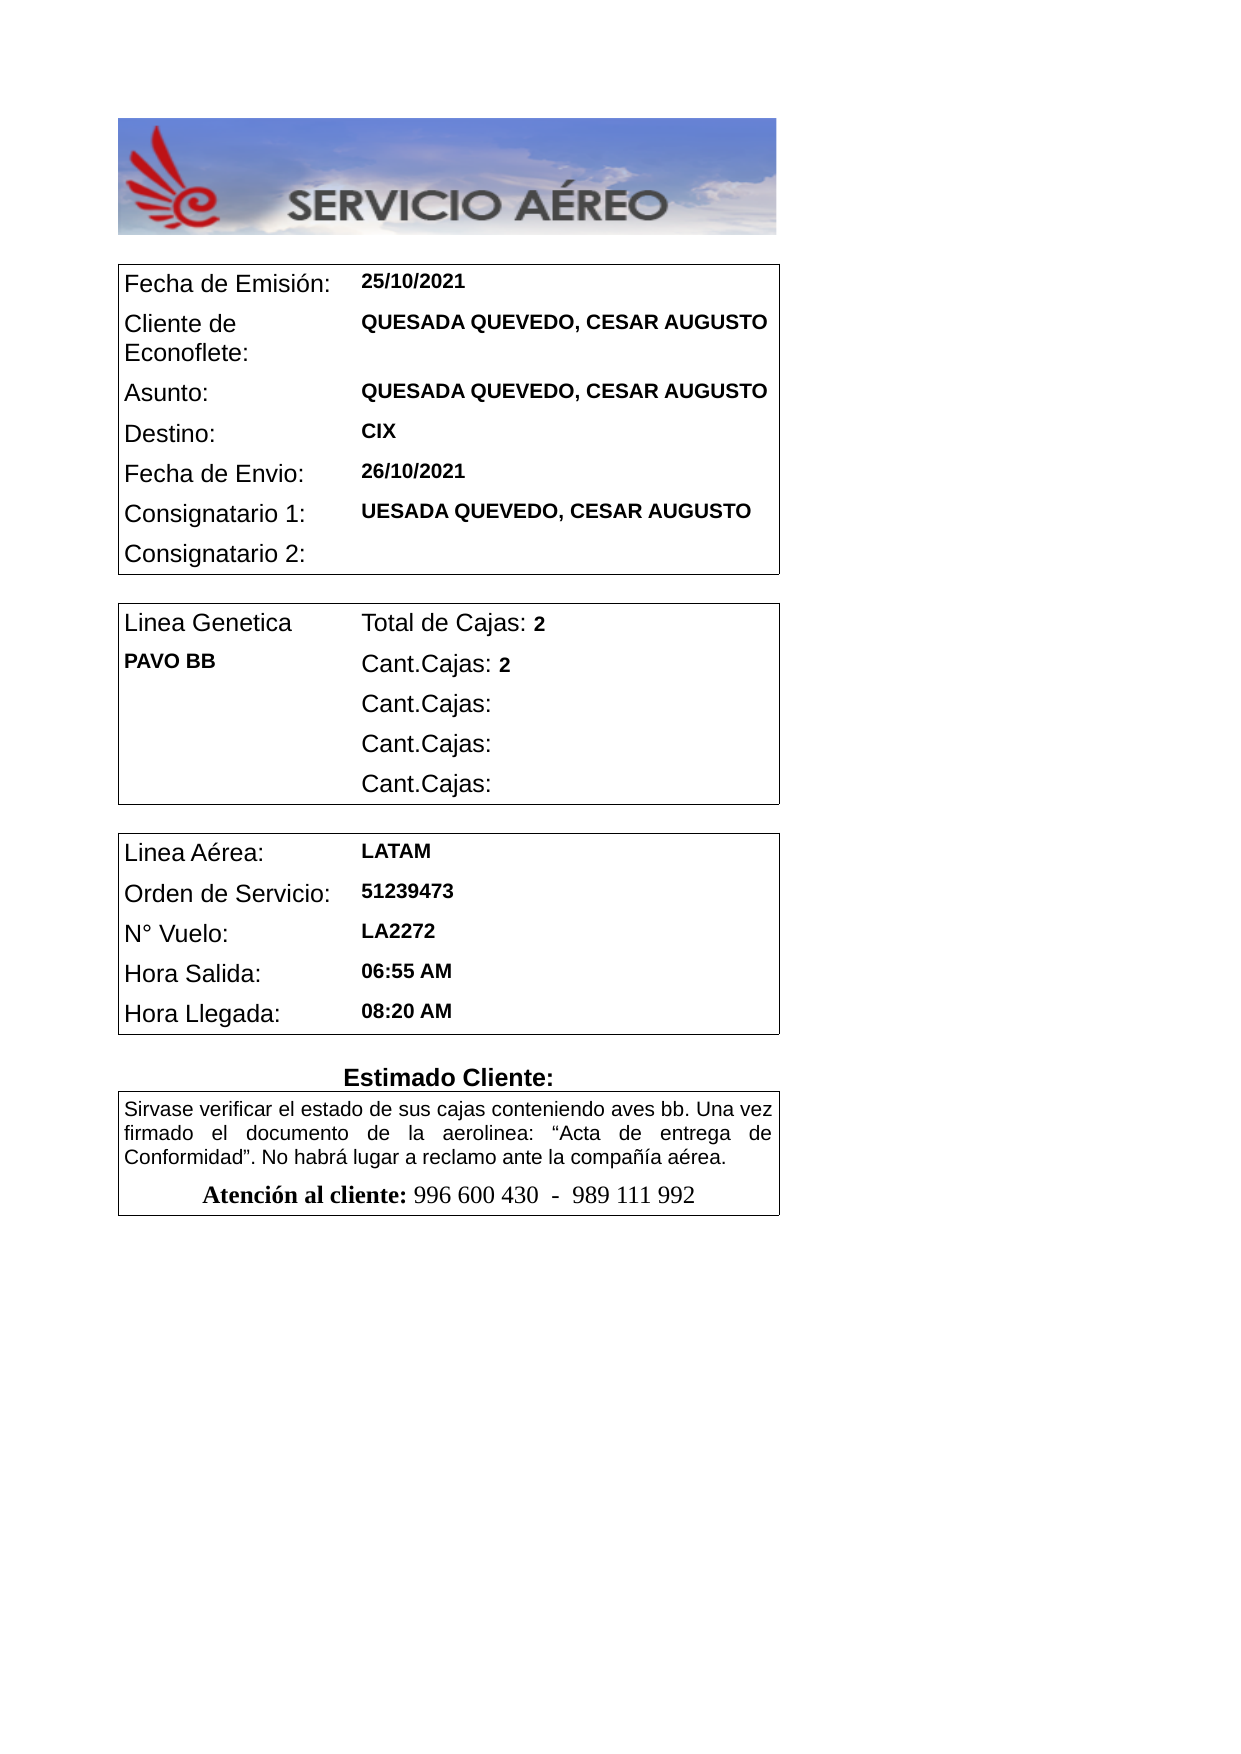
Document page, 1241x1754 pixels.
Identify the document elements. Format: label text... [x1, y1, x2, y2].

table_cell Hora Llegada: [119, 994, 356, 1034]
table_cell [118, 805, 356, 833]
table_cell [356, 805, 779, 833]
table_cell 08:20 AM [356, 994, 779, 1034]
table_cell Total de Cajas: 2 [356, 604, 779, 643]
table_cell PAVO BB [119, 643, 356, 683]
table_cell Cant.Cajas: [356, 723, 779, 763]
table_header 25/10/2021 [356, 265, 779, 304]
table_cell Hora Salida: [119, 953, 356, 993]
table_cell [356, 575, 779, 603]
table_cell [356, 534, 779, 574]
table_cell [119, 723, 356, 763]
table_cell LA2272 [356, 913, 779, 953]
picture [118, 118, 777, 235]
table_cell 26/10/2021 [356, 453, 779, 493]
table_cell Cant.Cajas: 2 [356, 643, 779, 683]
table_cell Cant.Cajas: [356, 764, 779, 804]
table_cell [118, 575, 356, 603]
table_cell [119, 683, 356, 723]
table_cell 06:55 AM [356, 953, 779, 993]
table_cell Orden de Servicio: [119, 873, 356, 913]
table_cell Atención al cliente: 996 600 430 - 989 111 992 [119, 1175, 779, 1215]
table_cell Linea Genetica [119, 604, 356, 643]
table_cell Asunto: [119, 373, 356, 413]
table_cell Linea Aérea: [119, 834, 356, 873]
table_cell Fecha de Envio: [119, 453, 356, 493]
table_cell [119, 764, 356, 804]
table_cell Estimado Cliente: [118, 1035, 779, 1091]
table_cell Sirvase verificar el estado de sus cajas conteniendo aves bb. Una vez firmado el documento de la aerolinea: “Acta de entrega de Conformidad”. No habrá lugar a reclamo ante la compañía aérea. [119, 1092, 779, 1175]
table_cell QUESADA QUEVEDO, CESAR AUGUSTO [356, 373, 779, 413]
table_cell QUESADA QUEVEDO, CESAR AUGUSTO [356, 304, 779, 373]
table_cell Cant.Cajas: [356, 683, 779, 723]
table_cell Cliente de Econoflete: [119, 304, 356, 373]
table_cell Consignatario 1: [119, 493, 356, 533]
table_cell CIX [356, 413, 779, 453]
table_cell Consignatario 2: [119, 534, 356, 574]
table_cell UESADA QUEVEDO, CESAR AUGUSTO [356, 493, 779, 533]
table_cell N° Vuelo: [119, 913, 356, 953]
table_cell LATAM [356, 834, 779, 873]
table_cell Destino: [119, 413, 356, 453]
table_header Fecha de Emisión: [119, 265, 356, 304]
table_cell 51239473 [356, 873, 779, 913]
